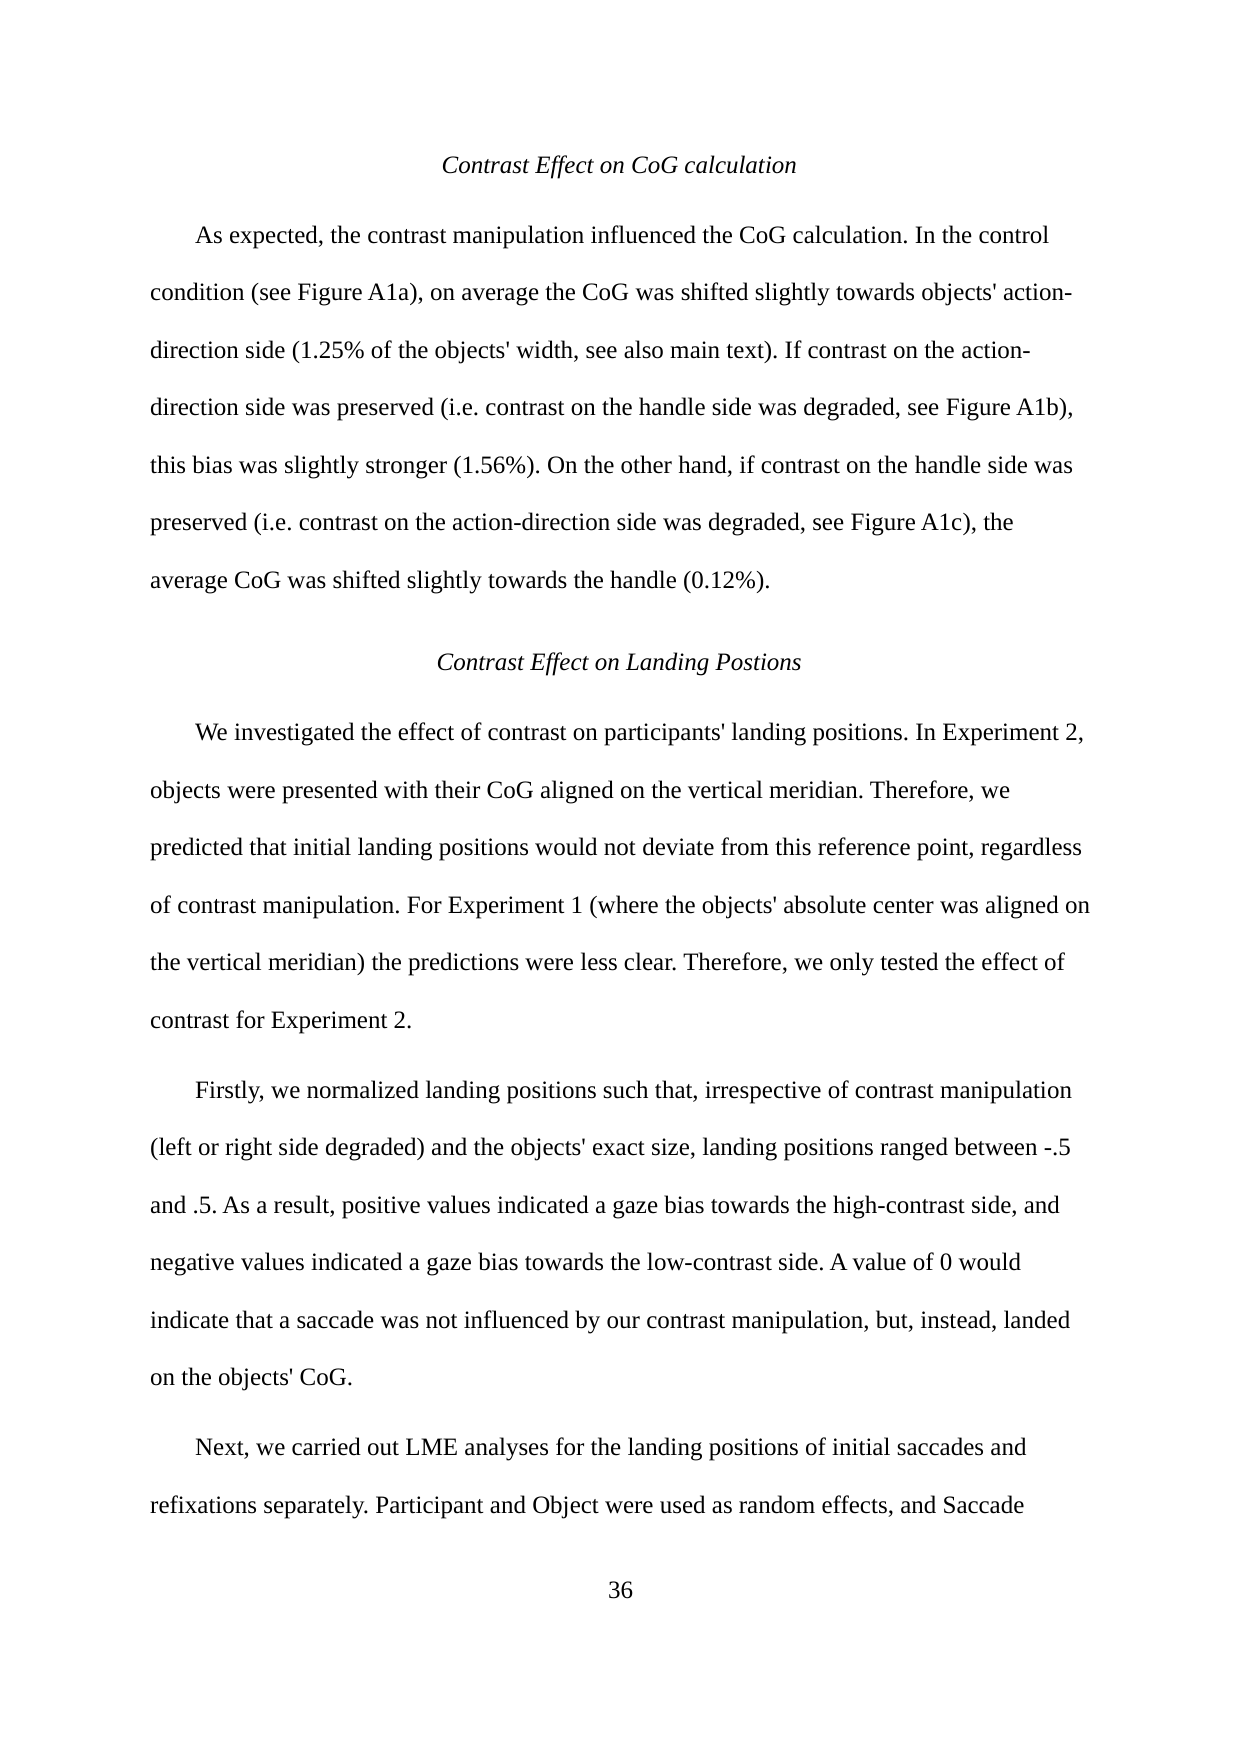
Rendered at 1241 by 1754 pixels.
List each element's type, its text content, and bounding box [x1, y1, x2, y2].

text Firstly, we normalized landing positions such that, irrespective of contrast manipulation (left or right side degraded) and the objects' exact size, landing positions ranged between -.5 and .5. As a result, positive values indicated a gaze bias towards the high-contrast side, and negative values indicated a gaze bias towards the low-contrast side. A value of 0 would indicate that a saccade was not influenced by our contrast manipulation, but, instead, landed on the objects' CoG. [150, 1075, 1091, 1391]
text As expected, the contrast manipulation influenced the CoG calculation. In the control condition (see Figure A1a), on average the CoG was shifted slightly towards objects' action-direction side (1.25% of the objects' width, see also main text). If contrast on the action-direction side was preserved (i.e. contrast on the handle side was degraded, see Figure A1b), this bias was slightly stronger (1.56%). On the other hand, if contrast on the handle side was preserved (i.e. contrast on the action-direction side was degraded, see Figure A1c), the average CoG was shifted slightly towards the handle (0.12%). [150, 220, 1091, 594]
subtitle Contrast Effect on Landing Postions [150, 647, 1091, 676]
text We investigated the effect of contrast on participants' landing positions. In Experiment 2, objects were presented with their CoG aligned on the vertical meridian. Therefore, we predicted that initial landing positions would not deviate from this reference point, regardless of contrast manipulation. For Experiment 1 (where the objects' absolute center was aligned on the vertical meridian) the predictions were less clear. Therefore, we only tested the effect of contrast for Experiment 2. [150, 717, 1091, 1034]
subtitle Contrast Effect on CoG calculation [150, 150, 1091, 179]
text Next, we carried out LME analyses for the landing positions of initial saccades and refixations separately. Participant and Object were used as random effects, and Saccade [150, 1432, 1091, 1519]
